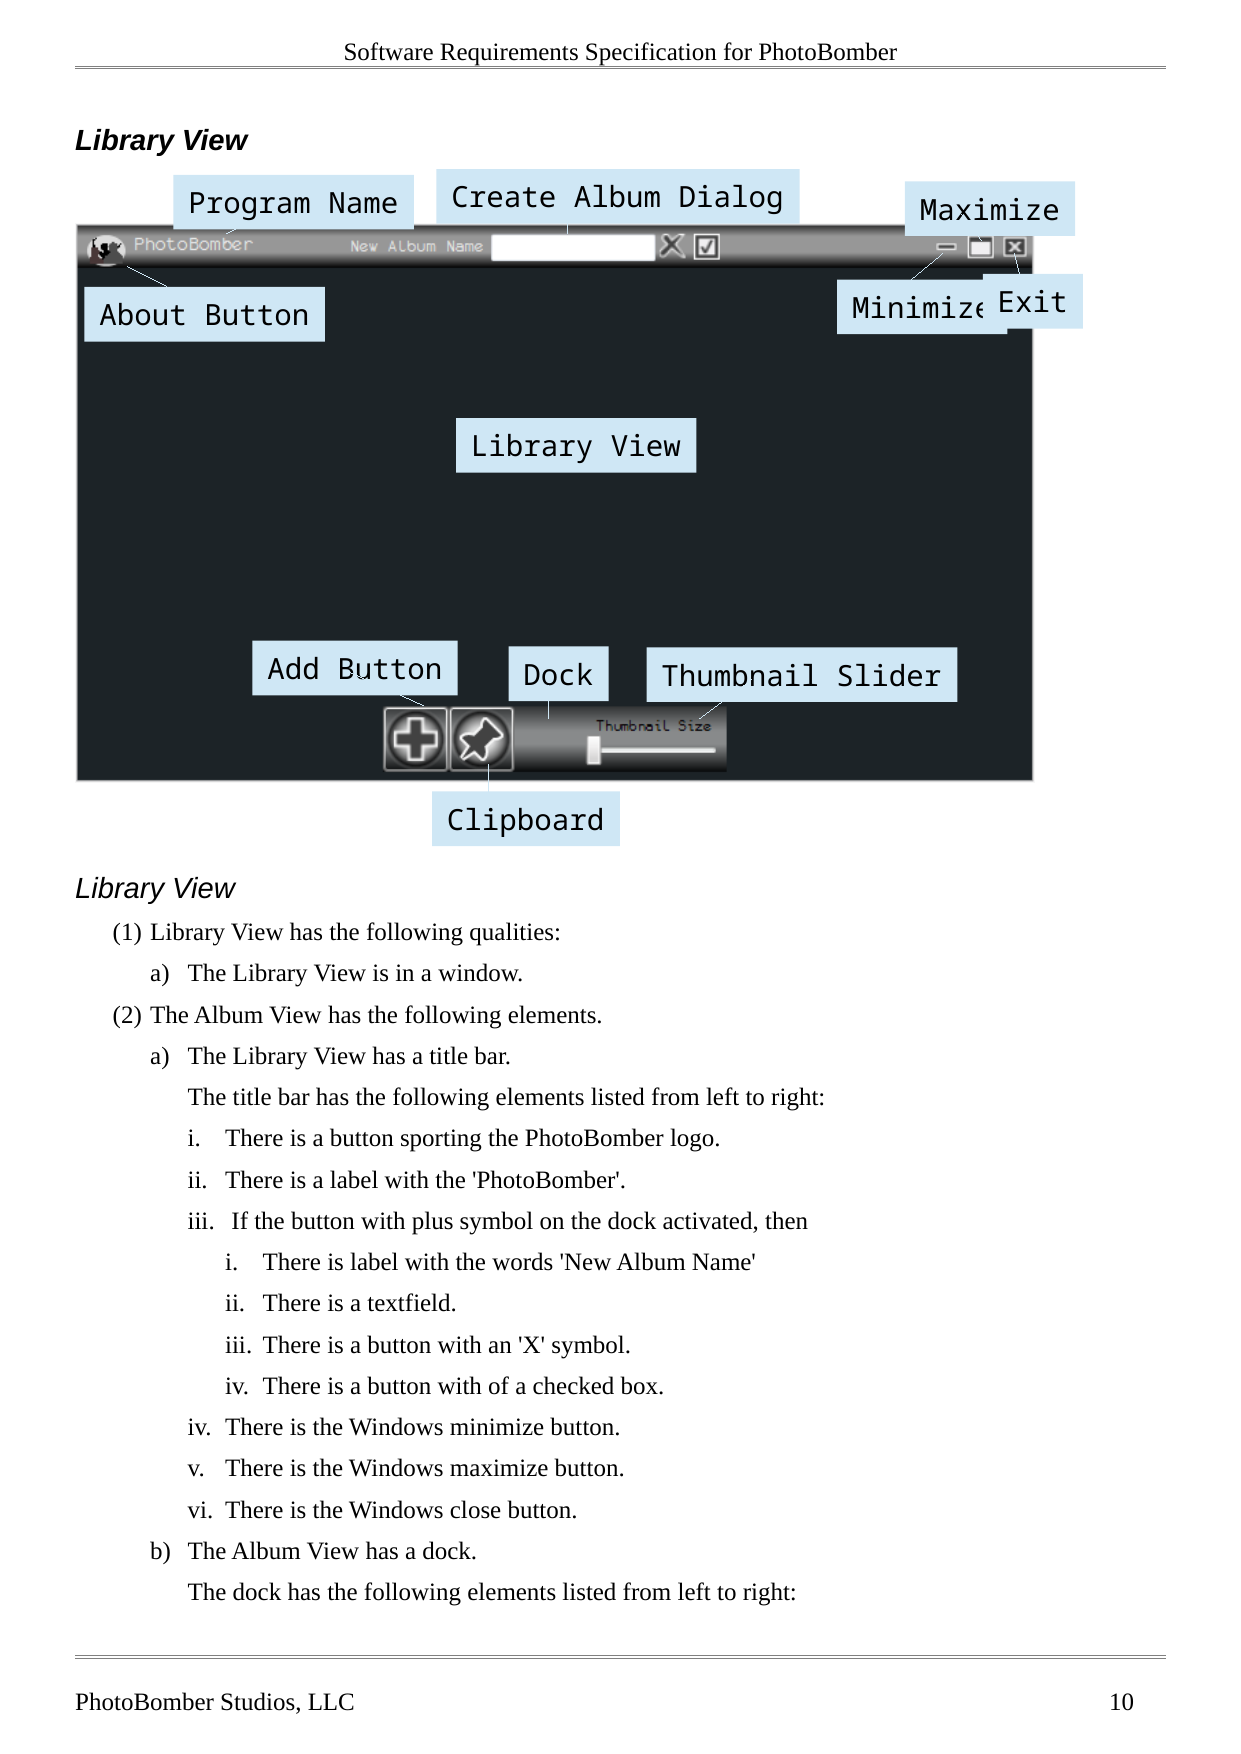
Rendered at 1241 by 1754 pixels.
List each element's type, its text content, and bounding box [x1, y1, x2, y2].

picture [75, 223, 1035, 783]
list There is the Windows maximize button. [187, 1453, 1166, 1482]
list There is a button with an 'X' symbol. [225, 1330, 1166, 1358]
subtitle Library View [75, 123, 1166, 157]
list The dock has the following elements listed from left to right: [150, 1577, 1166, 1606]
list There is label with the words 'New Album Name' [225, 1247, 1166, 1276]
list The Album View has a dock. [150, 1536, 1166, 1565]
list There is a label with the 'PhotoBomber'. [187, 1165, 1166, 1193]
list If the button with plus symbol on the dock activated, then [187, 1206, 1166, 1235]
list The Library View has a title bar. [150, 1041, 1166, 1070]
list There is a button sporting the PhotoBomber logo. [187, 1123, 1166, 1152]
list There is the Windows minimize button. [187, 1412, 1166, 1441]
list The Album View has the following elements. [112, 1000, 1166, 1028]
list The title bar has the following elements listed from left to right: [150, 1082, 1166, 1111]
list Library View has the following qualities: [112, 917, 1166, 946]
list There is the Windows close button. [187, 1495, 1166, 1523]
list There is a textfield. [225, 1288, 1166, 1317]
list The Library View is in a window. [150, 958, 1166, 987]
list There is a button with of a checked box. [225, 1371, 1166, 1400]
subtitle Library View [75, 871, 1166, 905]
